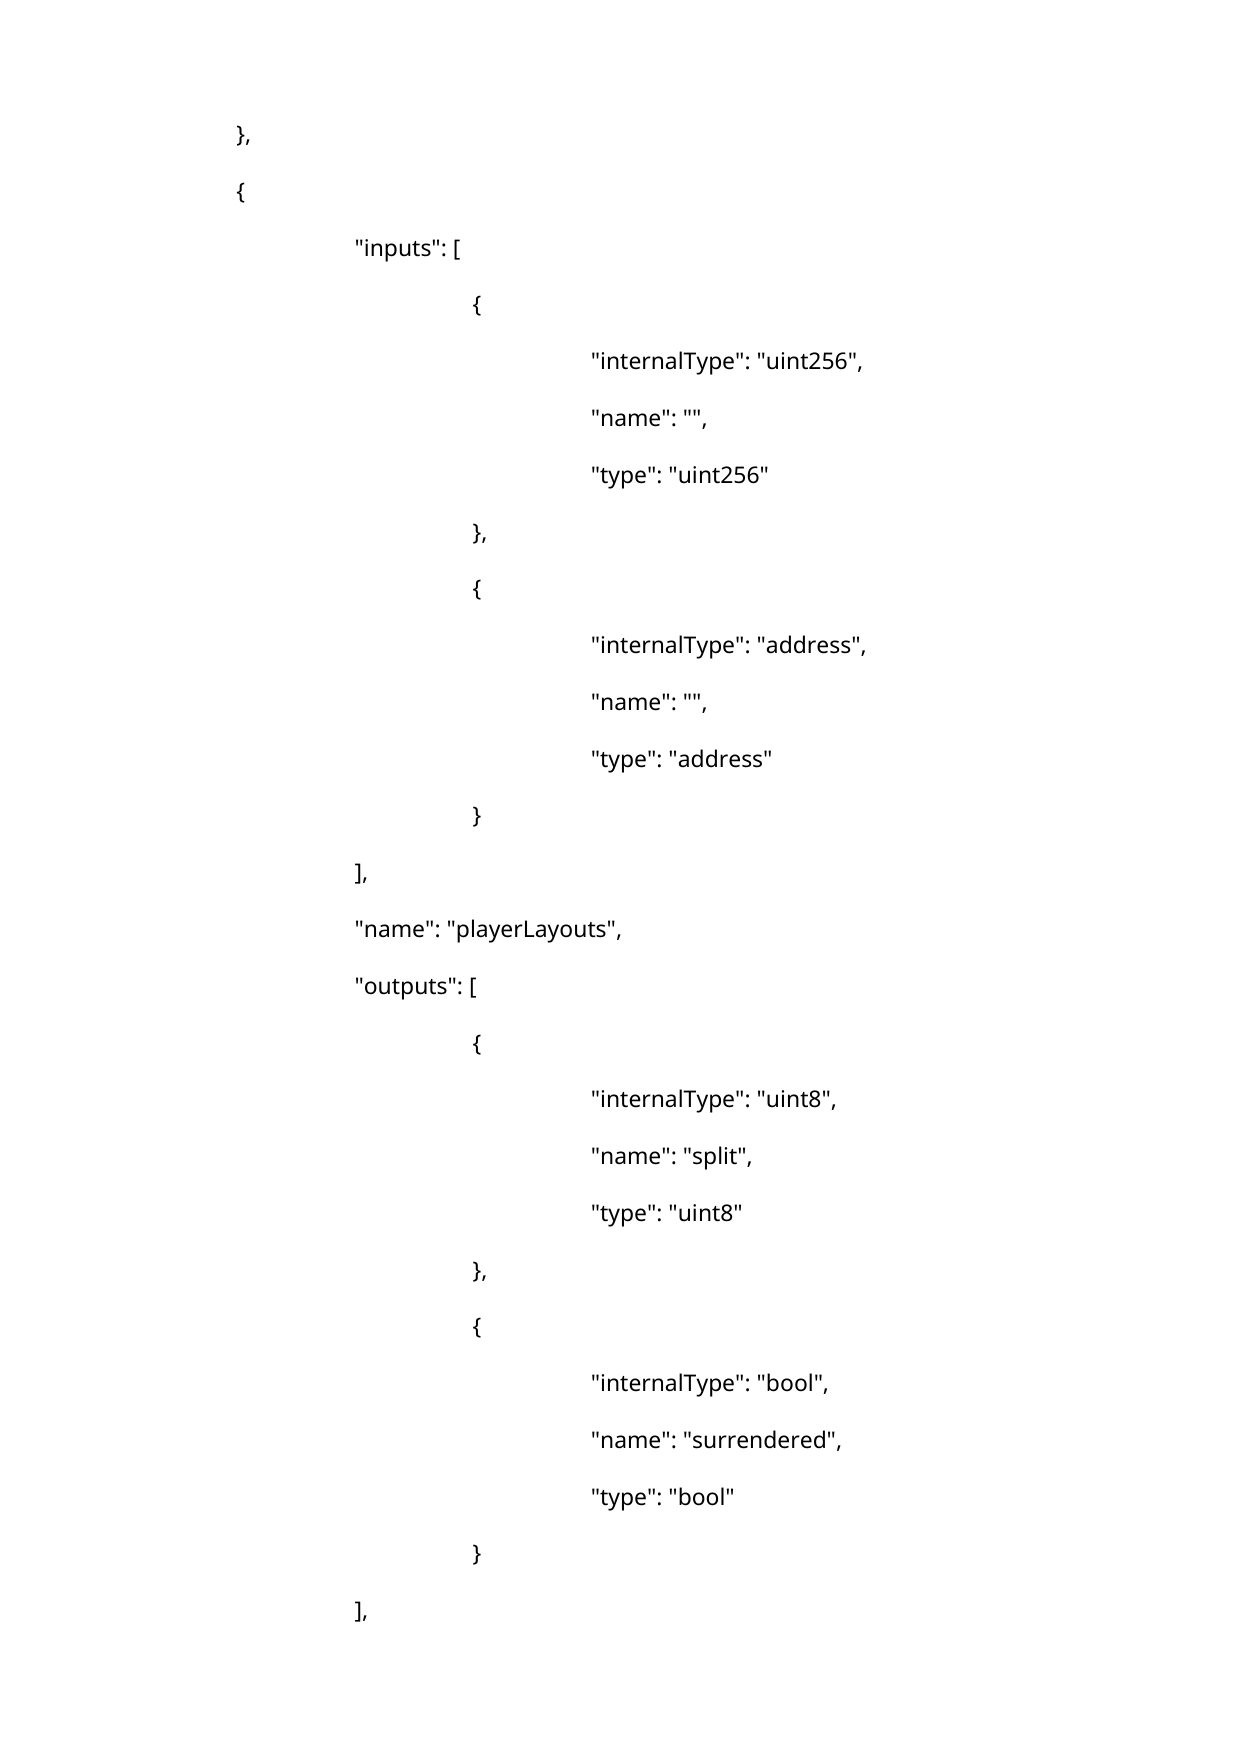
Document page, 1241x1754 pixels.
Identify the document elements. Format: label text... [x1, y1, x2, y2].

text } [118, 1537, 1122, 1569]
text "name": "playerLayouts", [118, 913, 1122, 944]
text ], [118, 1594, 1122, 1625]
text "name": "", [118, 686, 1122, 717]
text "type": "bool" [118, 1481, 1122, 1512]
text { [118, 572, 1122, 603]
text ], [118, 856, 1122, 887]
text } [118, 799, 1122, 831]
text { [118, 1026, 1122, 1058]
text "name": "", [118, 402, 1122, 433]
text "internalType": "uint8", [118, 1083, 1122, 1114]
text "inputs": [ [118, 232, 1122, 263]
text { [118, 1310, 1122, 1342]
text }, [118, 118, 1122, 149]
text { [118, 288, 1122, 320]
text { [118, 175, 1122, 206]
text "internalType": "address", [118, 629, 1122, 660]
text "internalType": "bool", [118, 1367, 1122, 1398]
text "name": "surrendered", [118, 1424, 1122, 1455]
text "outputs": [ [118, 970, 1122, 1001]
text }, [118, 516, 1122, 547]
text }, [118, 1253, 1122, 1285]
text "name": "split", [118, 1140, 1122, 1171]
text "type": "uint8" [118, 1197, 1122, 1228]
text "type": "address" [118, 743, 1122, 774]
text "type": "uint256" [118, 459, 1122, 490]
text "internalType": "uint256", [118, 345, 1122, 376]
